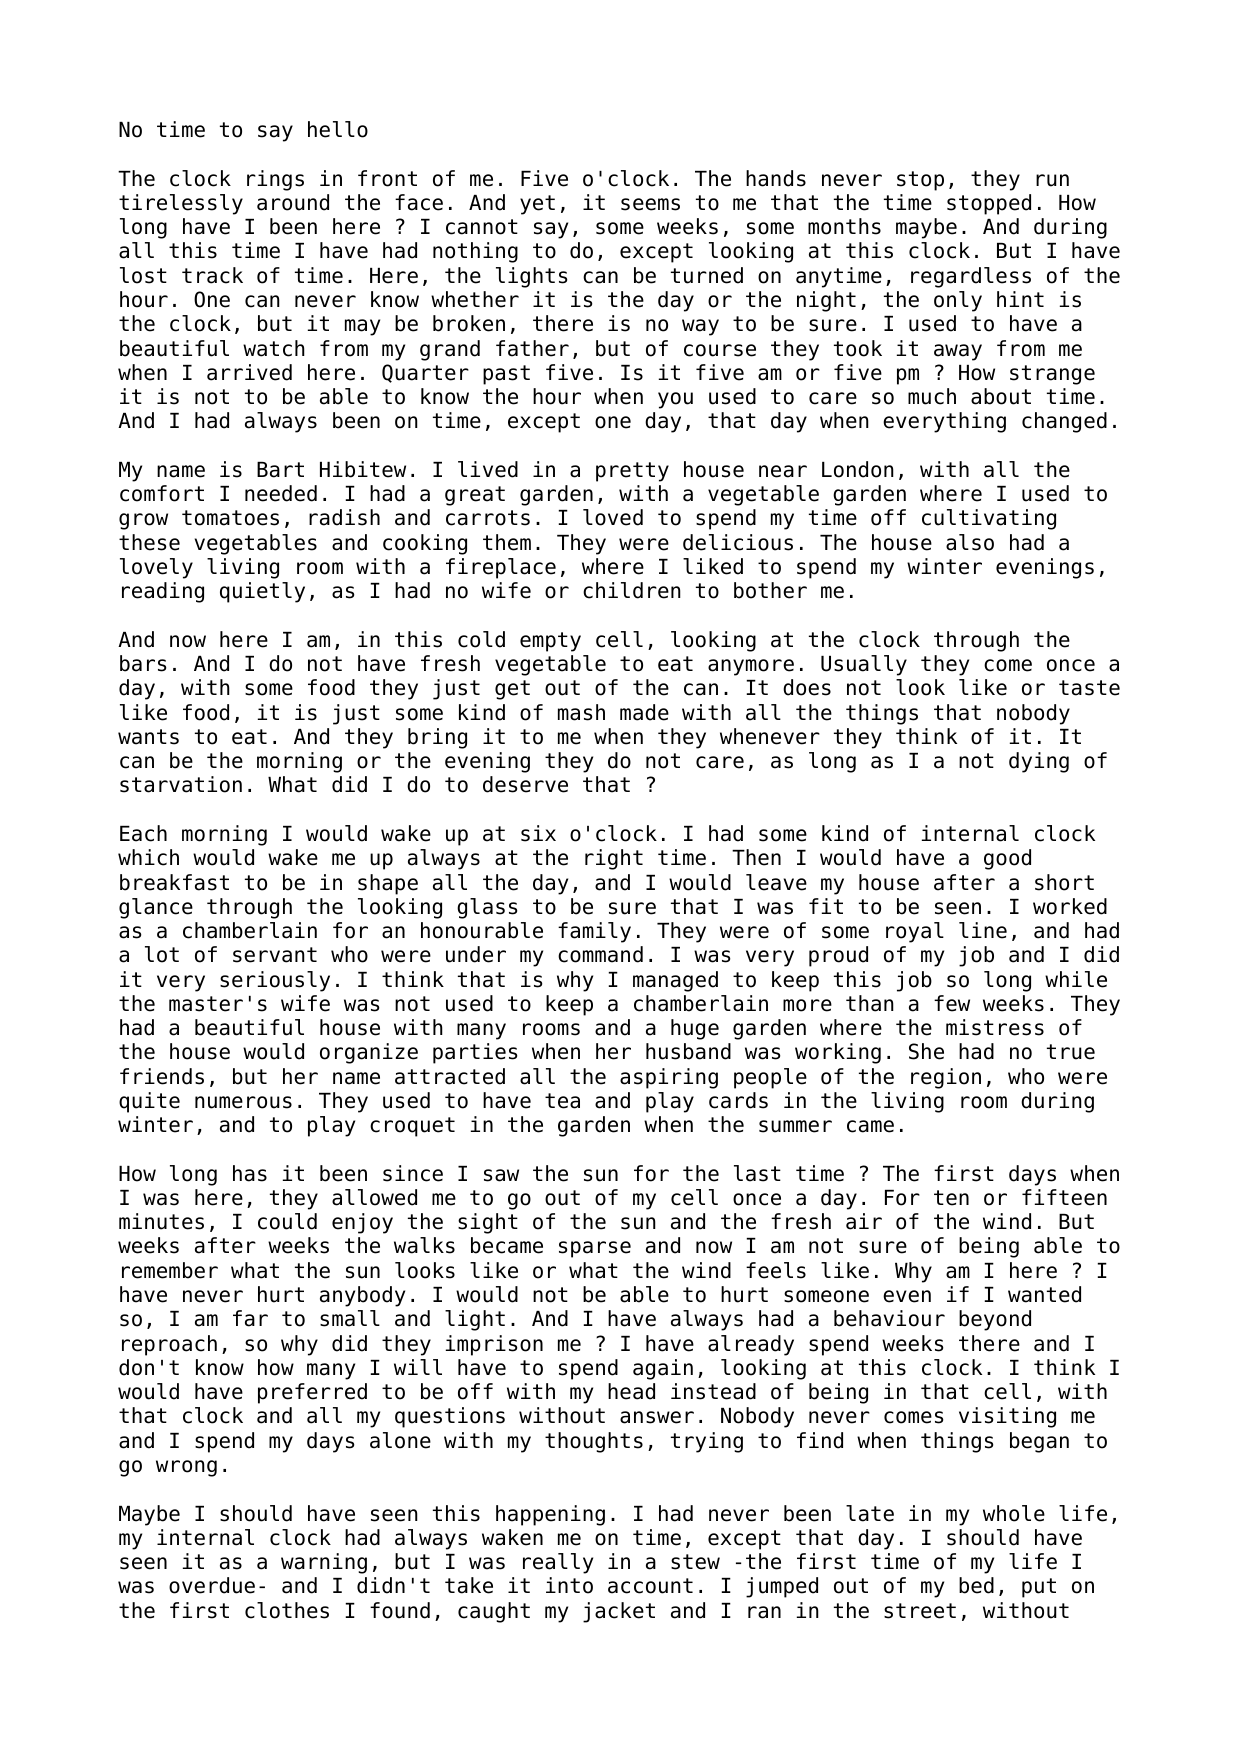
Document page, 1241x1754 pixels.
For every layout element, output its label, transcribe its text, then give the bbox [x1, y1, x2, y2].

text No time to say hello [118, 118, 1122, 142]
text My name is Bart Hibitew. I lived in a pretty house near London, with all the comfort I needed. I had a great garden, with a vegetable garden where I used to grow tomatoes, radish and carrots. I loved to spend my time off cultivating these vegetables and cooking them. They were delicious. The house also had a lovely living room with a fireplace, where I liked to spend my winter evenings, reading quietly, as I had no wife or children to bother me. [118, 458, 1122, 603]
text And now here I am, in this cold empty cell, looking at the clock through the bars. And I do not have fresh vegetable to eat anymore. Usually they come once a day, with some food they just get out of the can. It does not look like or taste like food, it is just some kind of mash made with all the things that nobody wants to eat. And they bring it to me when they whenever they think of it. It can be the morning or the evening they do not care, as long as I a not dying of starvation. What did I do to deserve that ? [118, 628, 1122, 798]
text The clock rings in front of me. Five o'clock. The hands never stop, they run tirelessly around the face. And yet, it seems to me that the time stopped. How long have I been here ? I cannot say, some weeks, some months maybe. And during all this time I have had nothing to do, except looking at this clock. But I have lost track of time. Here, the lights can be turned on anytime, regardless of the hour. One can never know whether it is the day or the night, the only hint is the clock, but it may be broken, there is no way to be sure. I used to have a beautiful watch from my grand father, but of course they took it away from me when I arrived here. Quarter past five. Is it five am or five pm ? How strange it is not to be able to know the hour when you used to care so much about time. And I had always been on time, except one day, that day when everything changed. [118, 167, 1122, 434]
text How long has it been since I saw the sun for the last time ? The first days when I was here, they allowed me to go out of my cell once a day. For ten or fifteen minutes, I could enjoy the sight of the sun and the fresh air of the wind. But weeks after weeks the walks became sparse and now I am not sure of being able to remember what the sun looks like or what the wind feels like. Why am I here ? I have never hurt anybody. I would not be able to hurt someone even if I wanted so, I am far to small and light. And I have always had a behaviour beyond reproach, so why did they imprison me ? I have already spend weeks there and I don't know how many I will have to spend again, looking at this clock. I think I would have preferred to be off with my head instead of being in that cell, with that clock and all my questions without answer. Nobody never comes visiting me and I spend my days alone with my thoughts, trying to find when things began to go wrong. [118, 1162, 1122, 1477]
text Maybe I should have seen this happening. I had never been late in my whole life, my internal clock had always waken me on time, except that day. I should have seen it as a warning, but I was really in a stew -the first time of my life I was overdue- and I didn't take it into account. I jumped out of my bed, put on the first clothes I found, caught my jacket and I ran in the street, without [118, 1502, 1122, 1623]
text Each morning I would wake up at six o'clock. I had some kind of internal clock which would wake me up always at the right time. Then I would have a good breakfast to be in shape all the day, and I would leave my house after a short glance through the looking glass to be sure that I was fit to be seen. I worked as a chamberlain for an honourable family. They were of some royal line, and had a lot of servant who were under my command. I was very proud of my job and I did it very seriously. I think that is why I managed to keep this job so long while the master's wife was not used to keep a chamberlain more than a few weeks. They had a beautiful house with many rooms and a huge garden where the mistress of the house would organize parties when her husband was working. She had no true friends, but her name attracted all the aspiring people of the region, who were quite numerous. They used to have tea and play cards in the living room during winter, and to play croquet in the garden when the summer came. [118, 822, 1122, 1137]
